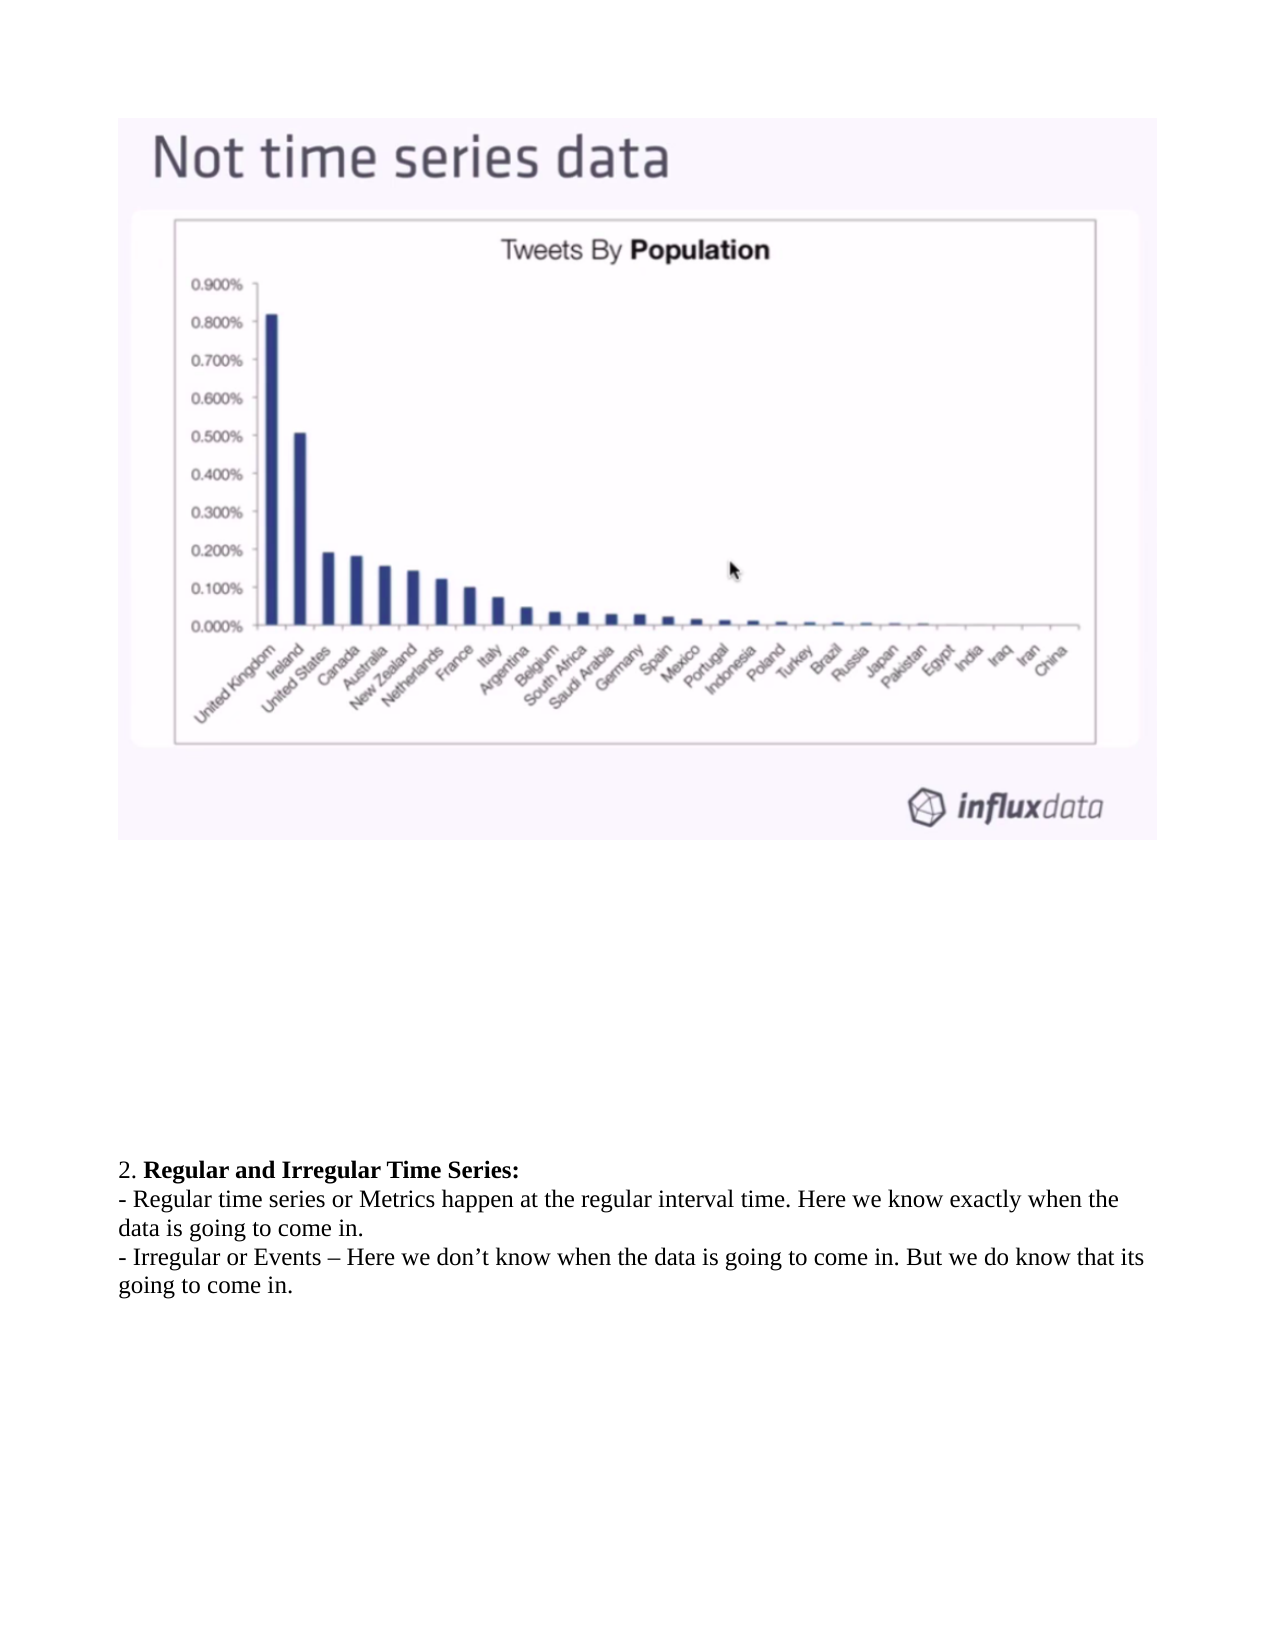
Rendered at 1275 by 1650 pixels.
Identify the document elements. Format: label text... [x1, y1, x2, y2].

text - Regular time series or Metrics happen at the regular interval time. Here we know exactly when the data is going to come in. [118, 1184, 1157, 1242]
picture [118, 118, 1157, 840]
text 2. Regular and Irregular Time Series: [118, 1156, 1157, 1184]
text - Irregular or Events – Here we don’t know when the data is going to come in. But we do know that its going to come in. [118, 1242, 1157, 1299]
